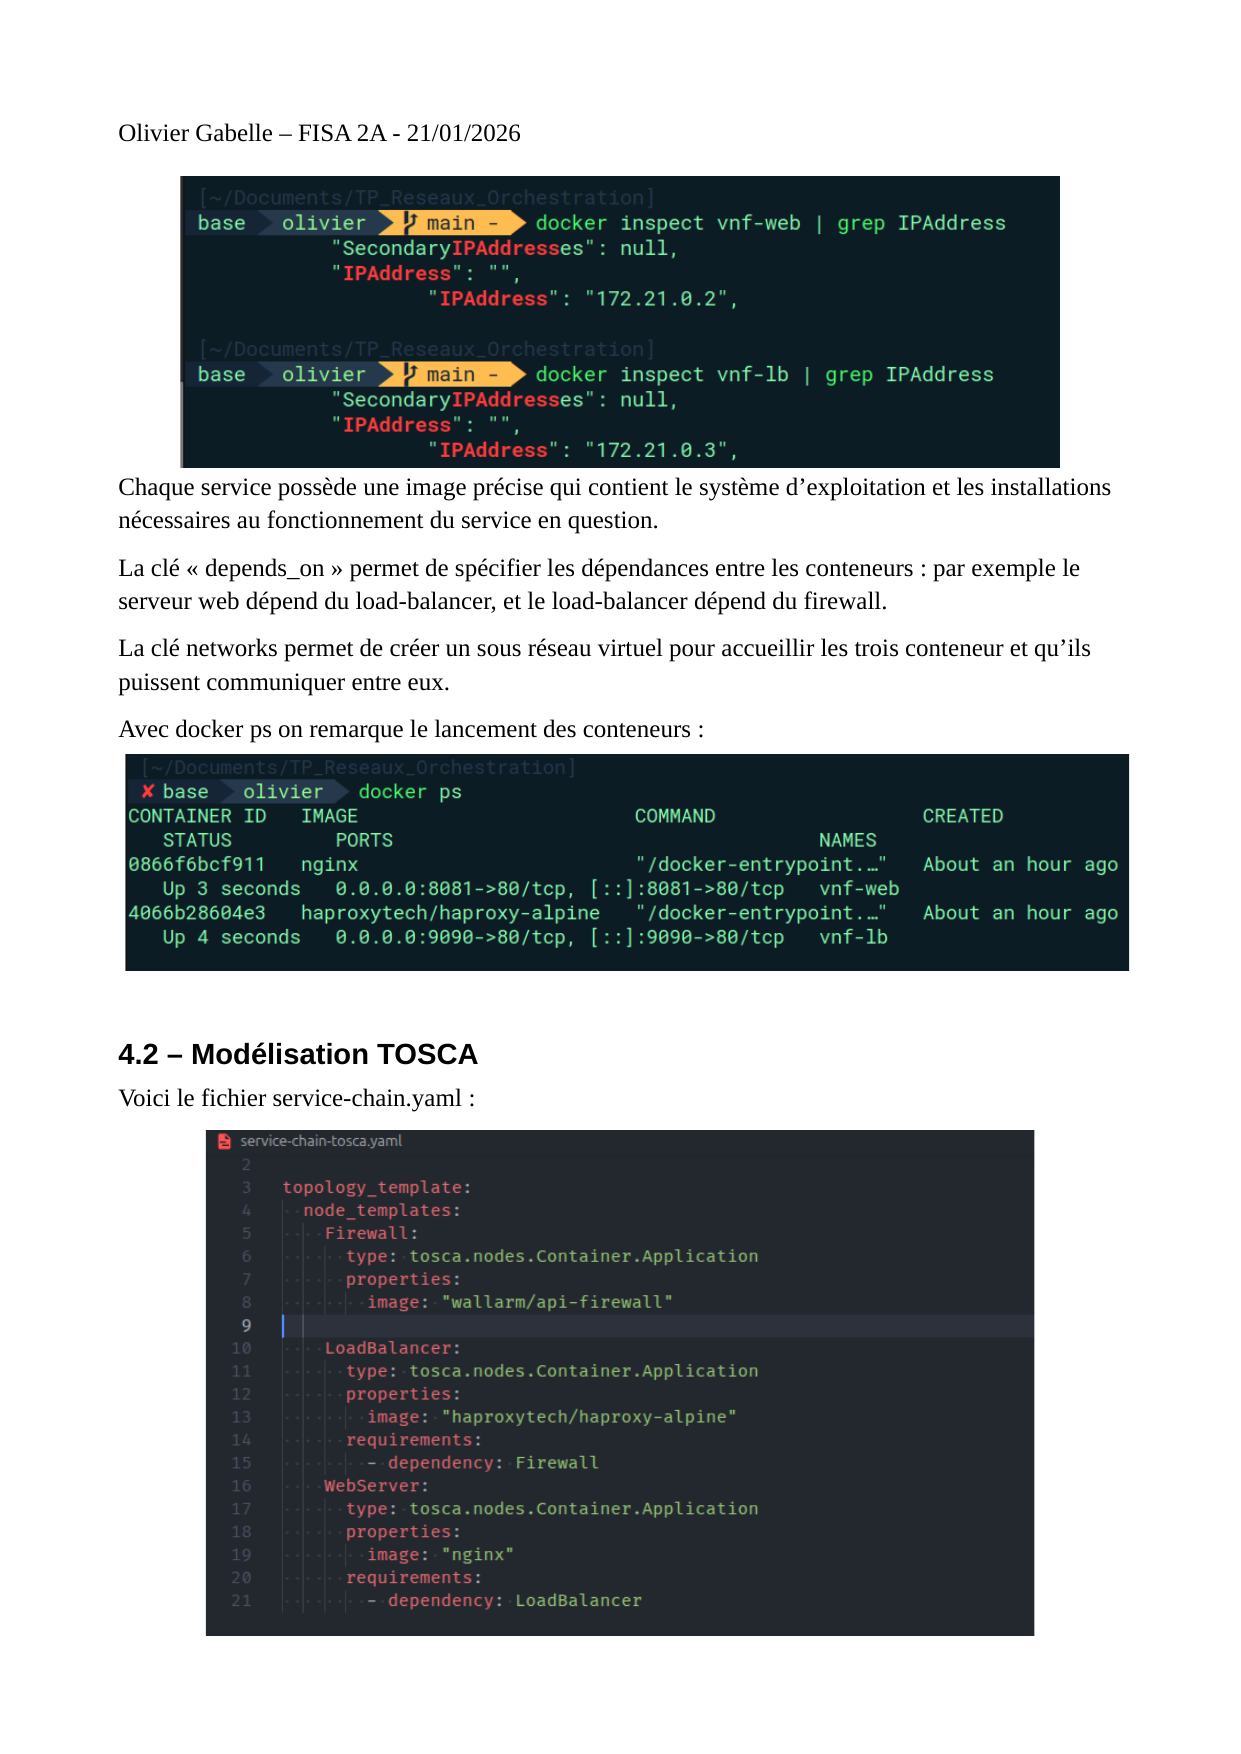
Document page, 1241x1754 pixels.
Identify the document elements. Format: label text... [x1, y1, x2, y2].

picture [205, 1130, 1035, 1636]
text La clé « depends_on » permet de spécifier les dépendances entre les conteneurs : par exemple le serveur web dépend du load-balancer, et le load-balancer dépend du firewall. [118, 553, 1122, 615]
subtitle 4.2 – Modélisation TOSCA [118, 1037, 1122, 1070]
text Voici le fichier service-chain.yaml : [118, 1083, 1122, 1111]
picture [125, 754, 1130, 971]
text Chaque service possède une image précise qui contient le système d’exploitation et les installations nécessaires au fonctionnement du service en question. [118, 176, 1122, 534]
text Avec docker ps on remarque le lancement des conteneurs : [118, 714, 1122, 743]
text La clé networks permet de créer un sous réseau virtuel pour accueillir les trois conteneur et qu’ils puissent communiquer entre eux. [118, 633, 1122, 695]
picture [180, 176, 1060, 468]
